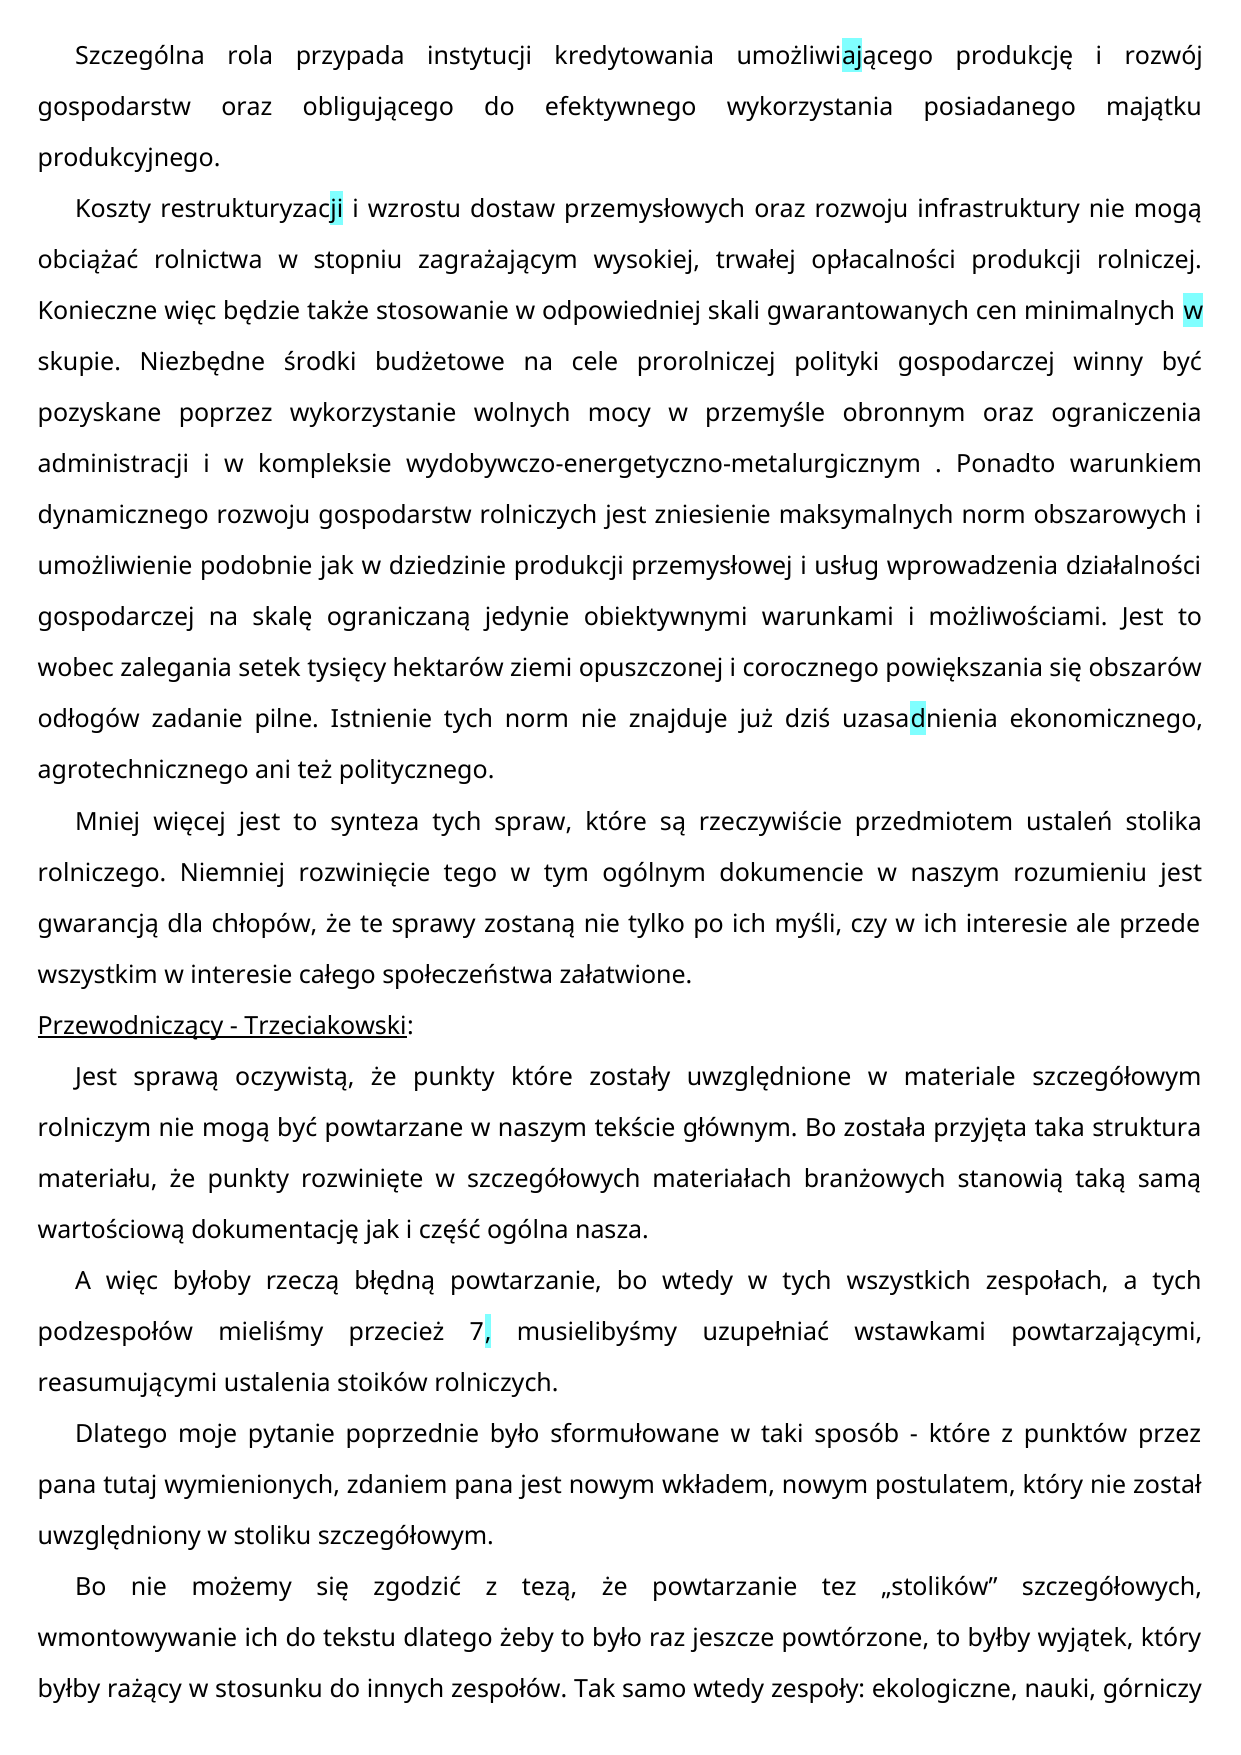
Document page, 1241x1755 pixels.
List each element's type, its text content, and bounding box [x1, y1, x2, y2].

text Jest sprawą oczywistą, że punkty które zostały uwzględnione w materiale szczegółowym rolniczym nie mogą być powtarzane w naszym tekście głównym. Bo została przyjęta taka struktura materiału, że punkty rozwinięte w szczegółowych materiałach branżowych stanowią taką samą wartościową dokumentację jak i część ogólna nasza. [37, 1058, 1203, 1246]
text A więc byłoby rzeczą błędną powtarzanie, bo wtedy w tych wszystkich zespołach, a tych podzespołów mieliśmy przecież 7, musielibyśmy uzupełniać wstawkami powtarzającymi, reasumującymi ustalenia stoików rolniczych. [37, 1262, 1203, 1399]
text Dlatego moje pytanie poprzednie było sformułowane w taki sposób - które z punktów przez pana tutaj wymienionych, zdaniem pana jest nowym wkładem, nowym postulatem, który nie został uwzględniony w stoliku szczegółowym. [37, 1416, 1203, 1552]
text Koszty restrukturyzacji i wzrostu dostaw przemysłowych oraz rozwoju infrastruktury nie mogą obciążać rolnictwa w stopniu zagrażającym wysokiej, trwałej opłacalności produkcji rolniczej. Konieczne więc będzie także stosowanie w odpowiedniej skali gwarantowanych cen minimalnych w skupie. Niezbędne środki budżetowe na cele prorolniczej polityki gospodarczej winny być pozyskane poprzez wykorzystanie wolnych mocy w przemyśle obronnym oraz ograniczenia administracji i w kompleksie wydobywczo-energetyczno-metalurgicznym . Ponadto warunkiem dynamicznego rozwoju gospodarstw rolniczych jest zniesienie maksymalnych norm obszarowych i umożliwienie podobnie jak w dziedzinie produkcji przemysłowej i usług wprowadzenia działalności gospodarczej na skalę ograniczaną jedynie obiektywnymi warunkami i możliwościami. Jest to wobec zalegania setek tysięcy hektarów ziemi opuszczonej i corocznego powiększania się obszarów odłogów zadanie pilne. Istnienie tych norm nie znajduje już dziś uzasadnienia ekonomicznego, agrotechnicznego ani też politycznego. [37, 191, 1203, 786]
text Przewodniczący - Trzeciakowski: [37, 1007, 1203, 1041]
text Szczególna rola przypada instytucji kredytowania umożliwiającego produkcję i rozwój gospodarstw oraz obligującego do efektywnego wykorzystania posiadanego majątku produkcyjnego. [37, 37, 1203, 174]
text Mniej więcej jest to synteza tych spraw, które są rzeczywiście przedmiotem ustaleń stolika rolniczego. Niemniej rozwinięcie tego w tym ogólnym dokumencie w naszym rozumieniu jest gwarancją dla chłopów, że te sprawy zostaną nie tylko po ich myśli, czy w ich interesie ale przede wszystkim w interesie całego społeczeństwa załatwione. [37, 803, 1203, 990]
text Bo nie możemy się zgodzić z tezą, że powtarzanie tez „stolików” szczegółowych, wmontowywanie ich do tekstu dlatego żeby to było raz jeszcze powtórzone, to byłby wyjątek, który byłby rażący w stosunku do innych zespołów. Tak samo wtedy zespoły: ekologiczne, nauki, górniczy [37, 1569, 1203, 1705]
